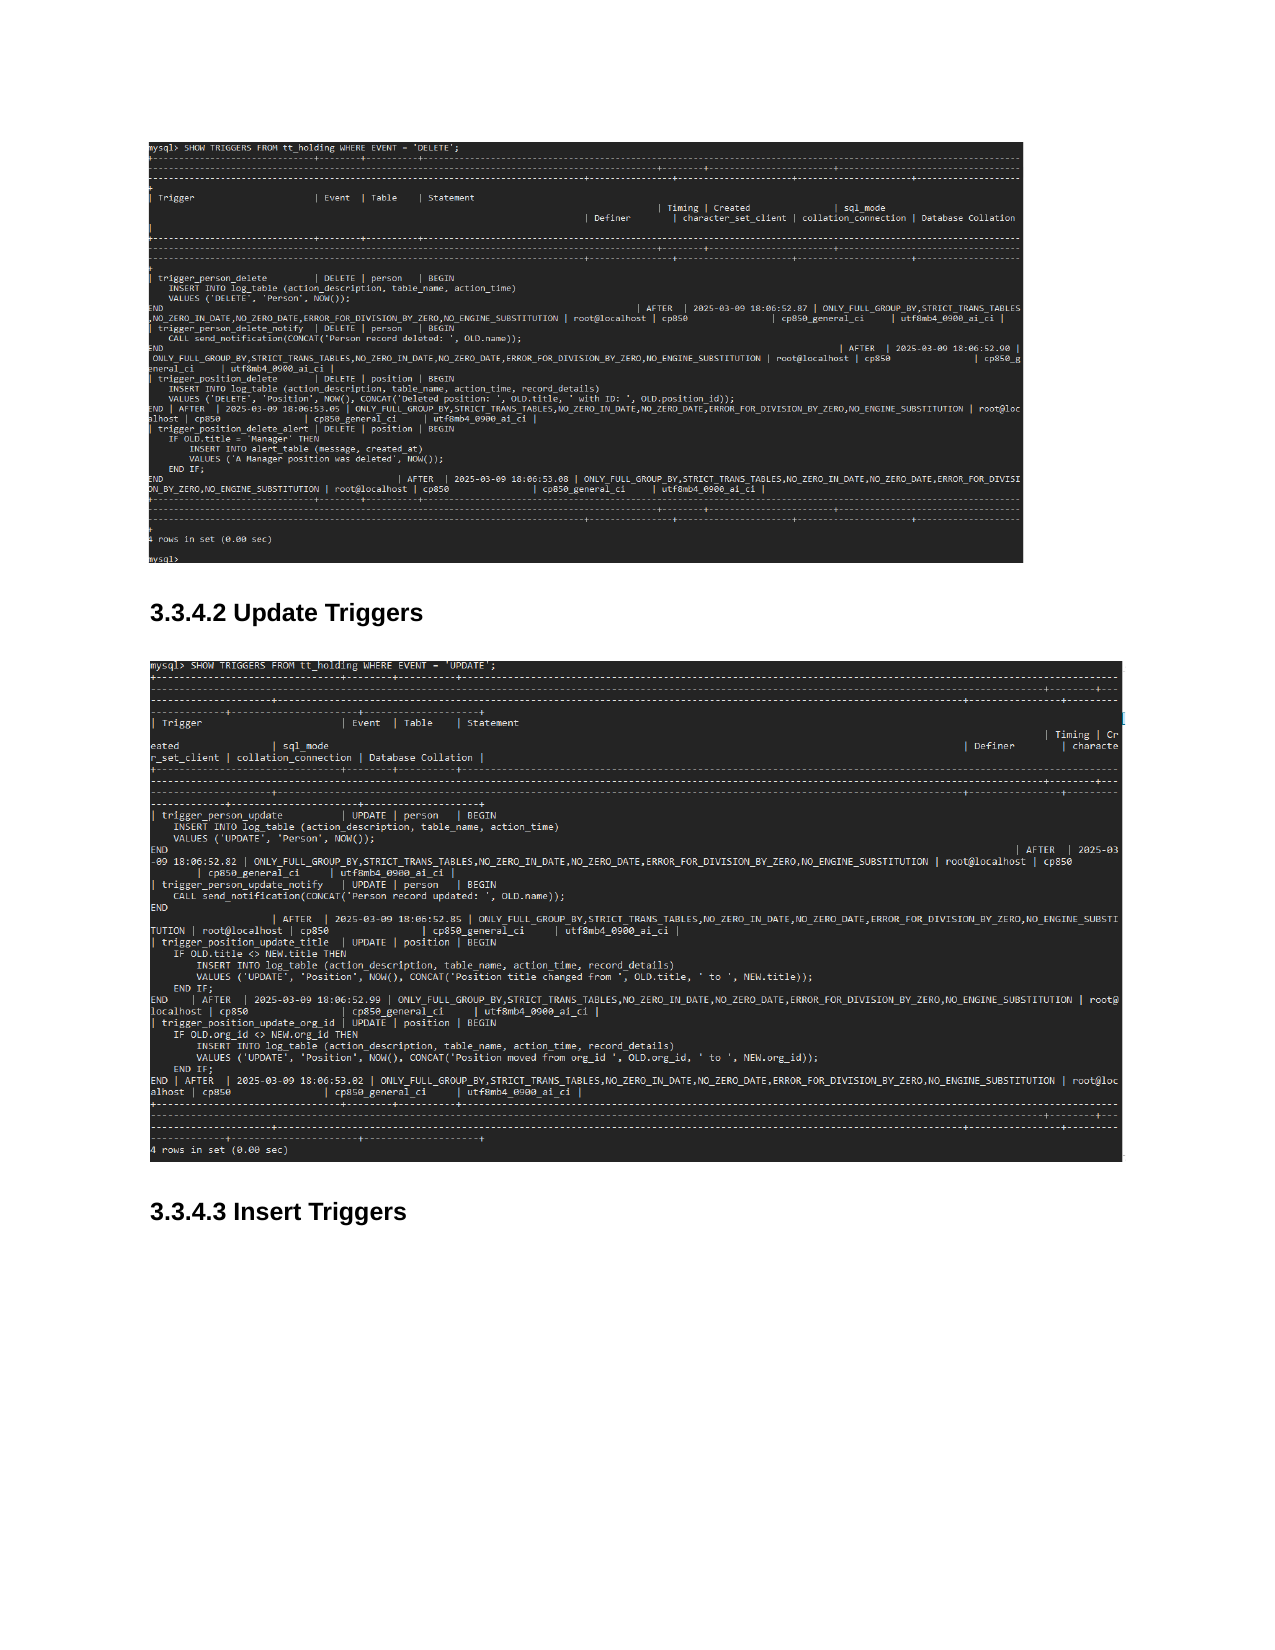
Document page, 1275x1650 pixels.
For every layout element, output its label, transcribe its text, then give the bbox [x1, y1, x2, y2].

text 3.3.4.2 Update Triggers [150, 598, 1125, 626]
picture [150, 661, 1125, 1162]
text 3.3.4.3 Insert Triggers [150, 1197, 1125, 1226]
picture [148, 142, 1024, 563]
